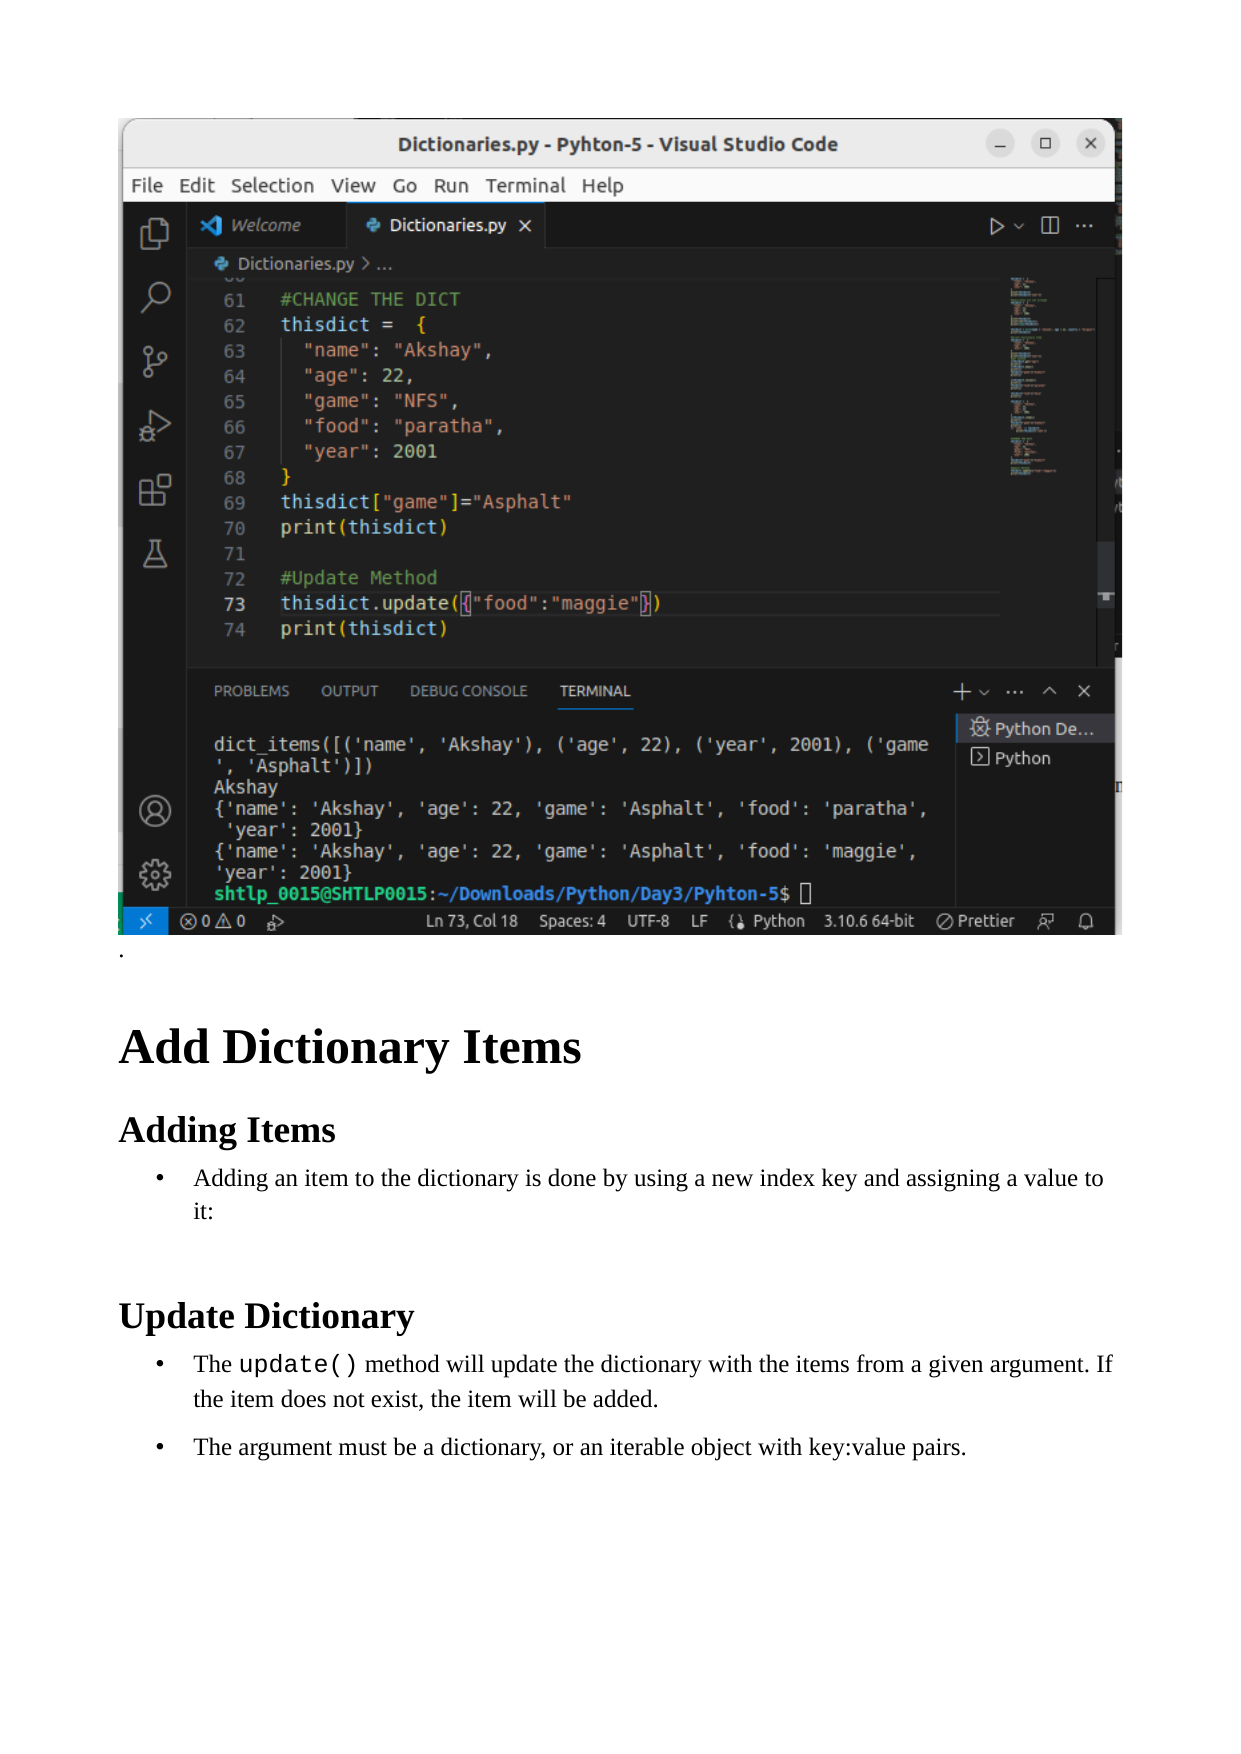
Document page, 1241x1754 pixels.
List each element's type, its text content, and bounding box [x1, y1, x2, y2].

list The update() method will update the dictionary with the items from a given argument. If the item does not exist, the item will be added. [156, 1349, 1122, 1413]
list Adding an item to the dictionary is done by using a new index key and assigning a value to it: [156, 1163, 1122, 1225]
subtitle Add Dictionary Items [118, 1017, 1122, 1074]
text . [118, 935, 1122, 963]
subtitle Adding Items [118, 1108, 1122, 1151]
picture [118, 118, 1123, 935]
list The argument must be a dictionary, or an iterable object with key:value pairs. [156, 1432, 1122, 1461]
subtitle Update Dictionary [118, 1293, 1122, 1337]
